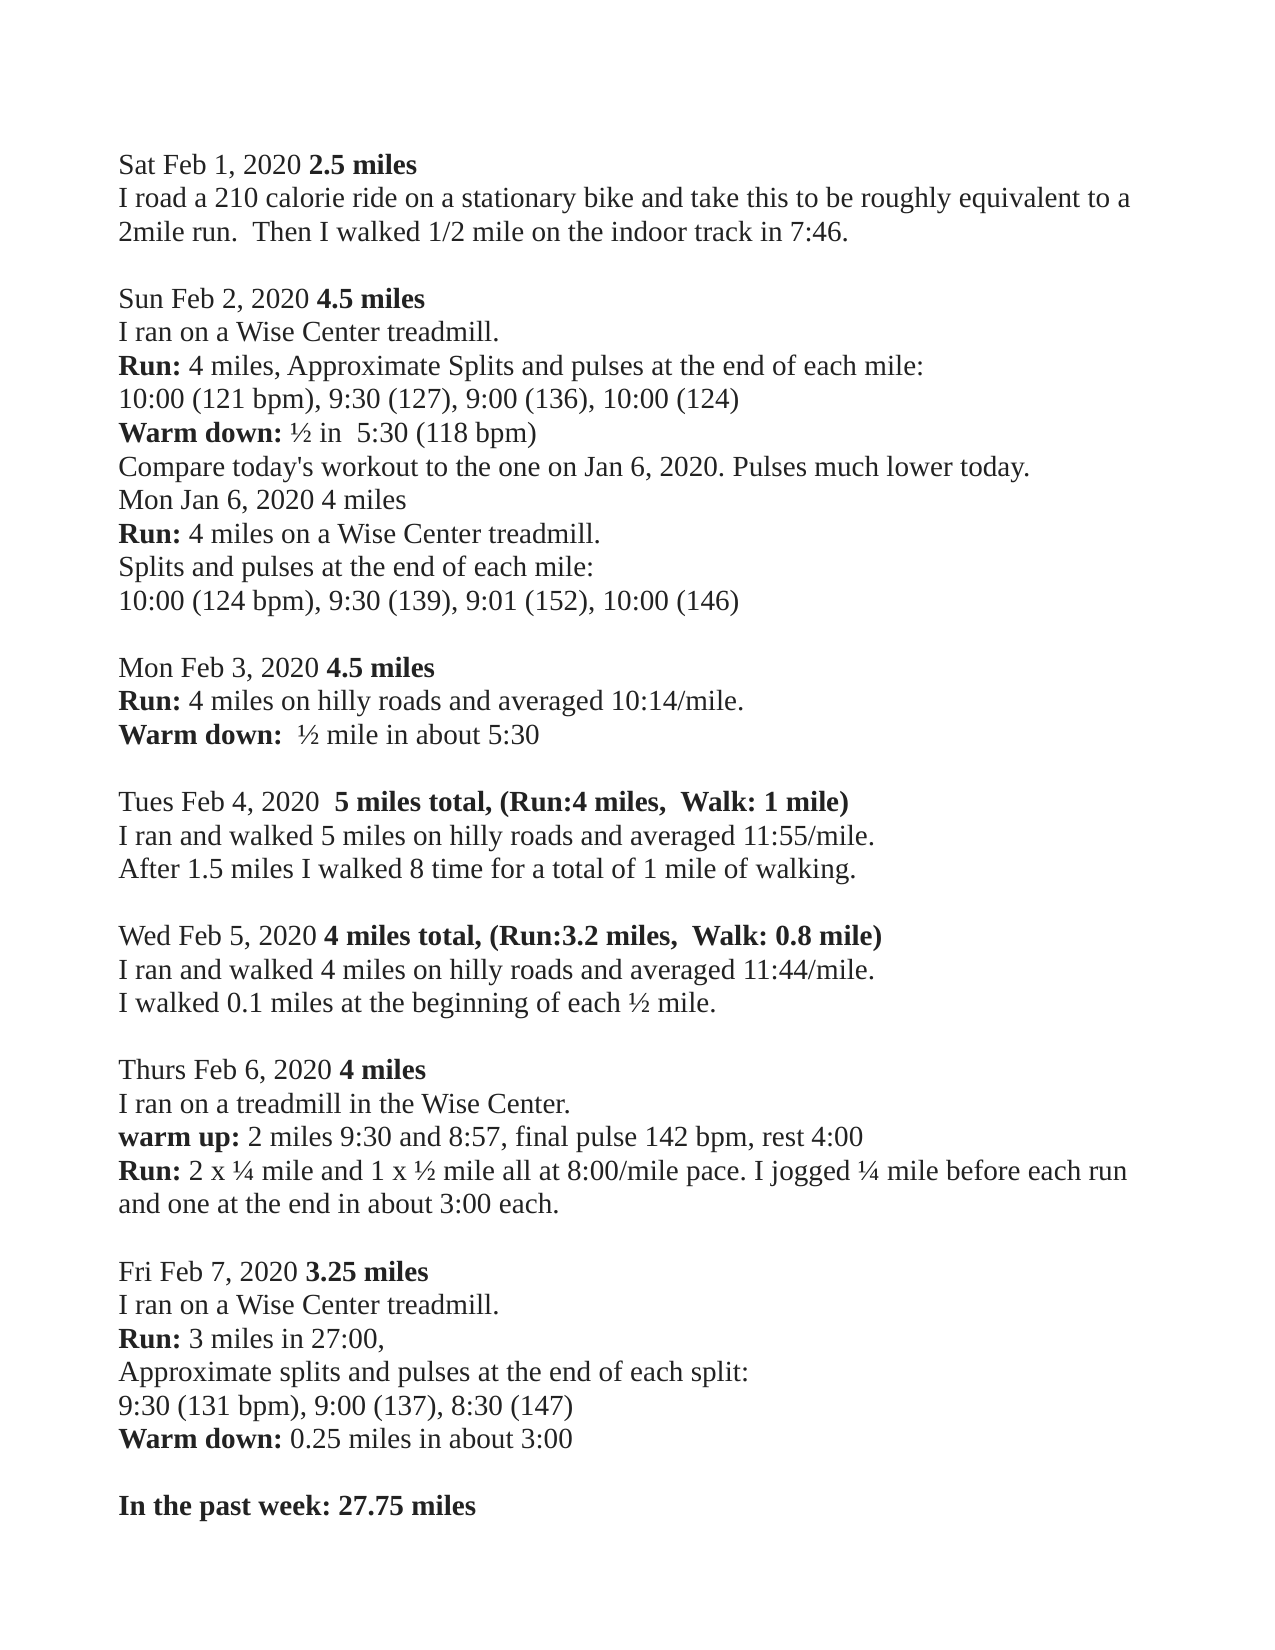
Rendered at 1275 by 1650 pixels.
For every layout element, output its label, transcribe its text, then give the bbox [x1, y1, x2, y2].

text Sun Feb 2, 2020 4.5 miles [118, 281, 1161, 314]
text I road a 210 calorie ride on a stationary bike and take this to be roughly equivalent to a 2mile run. Then I walked 1/2 mile on the indoor track in 7:46. [118, 180, 1161, 247]
text I ran on a Wise Center treadmill. [118, 314, 1161, 348]
text Run: 4 miles on hilly roads and averaged 10:14/mile. [118, 683, 1161, 717]
text Run: 2 x ¼ mile and 1 x ½ mile all at 8:00/mile pace. I jogged ¼ mile before each run and one at the end in about 3:00 each. [118, 1153, 1161, 1220]
text I ran on a treadmill in the Wise Center. [118, 1086, 1161, 1119]
text Run: 4 miles, Approximate Splits and pulses at the end of each mile: [118, 348, 1161, 382]
text 10:00 (121 bpm), 9:30 (127), 9:00 (136), 10:00 (124) [118, 382, 1161, 415]
text Warm down: 0.25 miles in about 3:00 [118, 1421, 1161, 1455]
text 9:30 (131 bpm), 9:00 (137), 8:30 (147) [118, 1388, 1161, 1421]
text Run: 4 miles on a Wise Center treadmill. [118, 516, 1161, 549]
text Compare today's workout to the one on Jan 6, 2020. Pulses much lower today. [118, 449, 1161, 482]
text Warm down: ½ mile in about 5:30 [118, 717, 1161, 751]
text Sat Feb 1, 2020 2.5 miles [118, 147, 1161, 180]
text I ran on a Wise Center treadmill. [118, 1287, 1161, 1321]
text Approximate splits and pulses at the end of each split: [118, 1354, 1161, 1388]
text warm up: 2 miles 9:30 and 8:57, final pulse 142 bpm, rest 4:00 [118, 1119, 1161, 1153]
text Fri Feb 7, 2020 3.25 miles [118, 1254, 1161, 1287]
text Thurs Feb 6, 2020 4 miles [118, 1052, 1161, 1086]
text Mon Feb 3, 2020 4.5 miles [118, 650, 1161, 683]
text Warm down: ½ in 5:30 (118 bpm) [118, 415, 1161, 449]
text I ran and walked 5 miles on hilly roads and averaged 11:55/mile. [118, 818, 1161, 851]
text Splits and pulses at the end of each mile: [118, 549, 1161, 583]
text 10:00 (124 bpm), 9:30 (139), 9:01 (152), 10:00 (146) [118, 583, 1161, 616]
text Run: 3 miles in 27:00, [118, 1321, 1161, 1354]
text I ran and walked 4 miles on hilly roads and averaged 11:44/mile. [118, 952, 1161, 985]
text I walked 0.1 miles at the beginning of each ½ mile. [118, 985, 1161, 1019]
text Wed Feb 5, 2020 4 miles total, (Run:3.2 miles, Walk: 0.8 mile) [118, 918, 1161, 952]
text Tues Feb 4, 2020 5 miles total, (Run:4 miles, Walk: 1 mile) [118, 784, 1161, 818]
text In the past week: 27.75 miles [118, 1488, 1161, 1522]
text After 1.5 miles I walked 8 time for a total of 1 mile of walking. [118, 851, 1161, 885]
text Mon Jan 6, 2020 4 miles [118, 482, 1161, 516]
